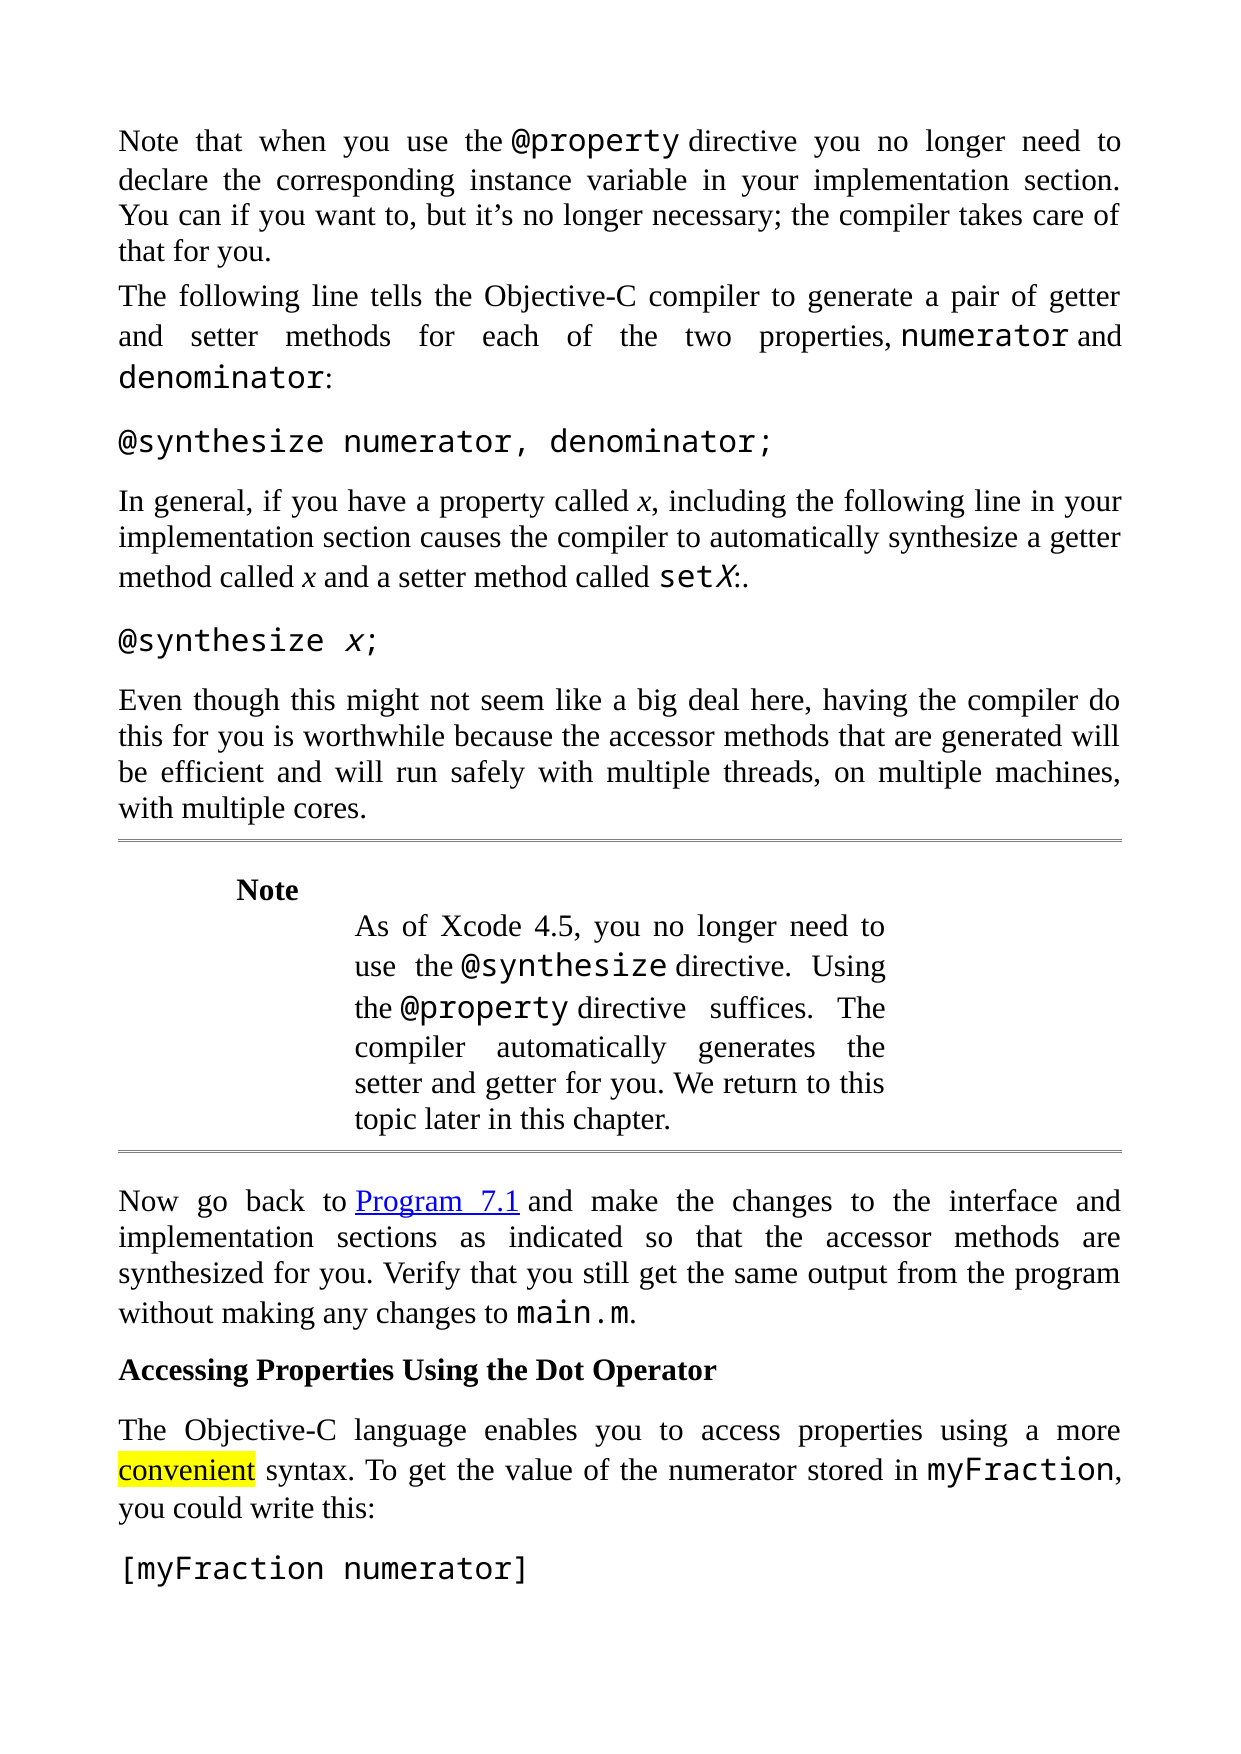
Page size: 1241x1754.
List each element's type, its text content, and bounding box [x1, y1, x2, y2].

text @synthesize x; [118, 618, 1122, 660]
text In general, if you have a property called x, including the following line in your implementation section causes the compiler to automatically synthesize a getter method called x and a setter method called setX:. [118, 482, 1122, 597]
text @synthesize numerator, denominator; [118, 419, 1122, 461]
text Now go back to Program 7.1 and make the changes to the interface and implementation sections as indicated so that the accessor methods are synthesized for you. Verify that you still get the same output from the program without making any changes to main.m. [118, 1182, 1122, 1332]
text [myFraction numerator] [118, 1546, 1122, 1589]
text As of Xcode 4.5, you no longer need to use the @synthesize directive. Using the @property directive suffices. The compiler automatically generates the setter and getter for you. We return to this topic later in this chapter. [354, 907, 886, 1136]
text Even though this might not seem like a big deal here, having the compiler do this for you is worthwhile because the accessor methods that are generated will be efficient and will run safely with multiple threads, on multiple machines, with multiple cores. [118, 681, 1122, 825]
text The Objective-C language enables you to access properties using a more convenient syntax. To get the value of the numerator stored in myFraction, you could write this: [118, 1411, 1122, 1525]
text Note [236, 871, 1004, 907]
text Accessing Properties Using the Dot Operator [118, 1351, 1122, 1387]
text The following line tells the Objective-C compiler to generate a pair of getter and setter methods for each of the two properties, numerator and denominator: [118, 277, 1122, 398]
text Note that when you use the @property directive you no longer need to declare the corresponding instance variable in your implementation section. You can if you want to, but it’s no longer necessary; the compiler takes care of that for you. [118, 118, 1122, 268]
